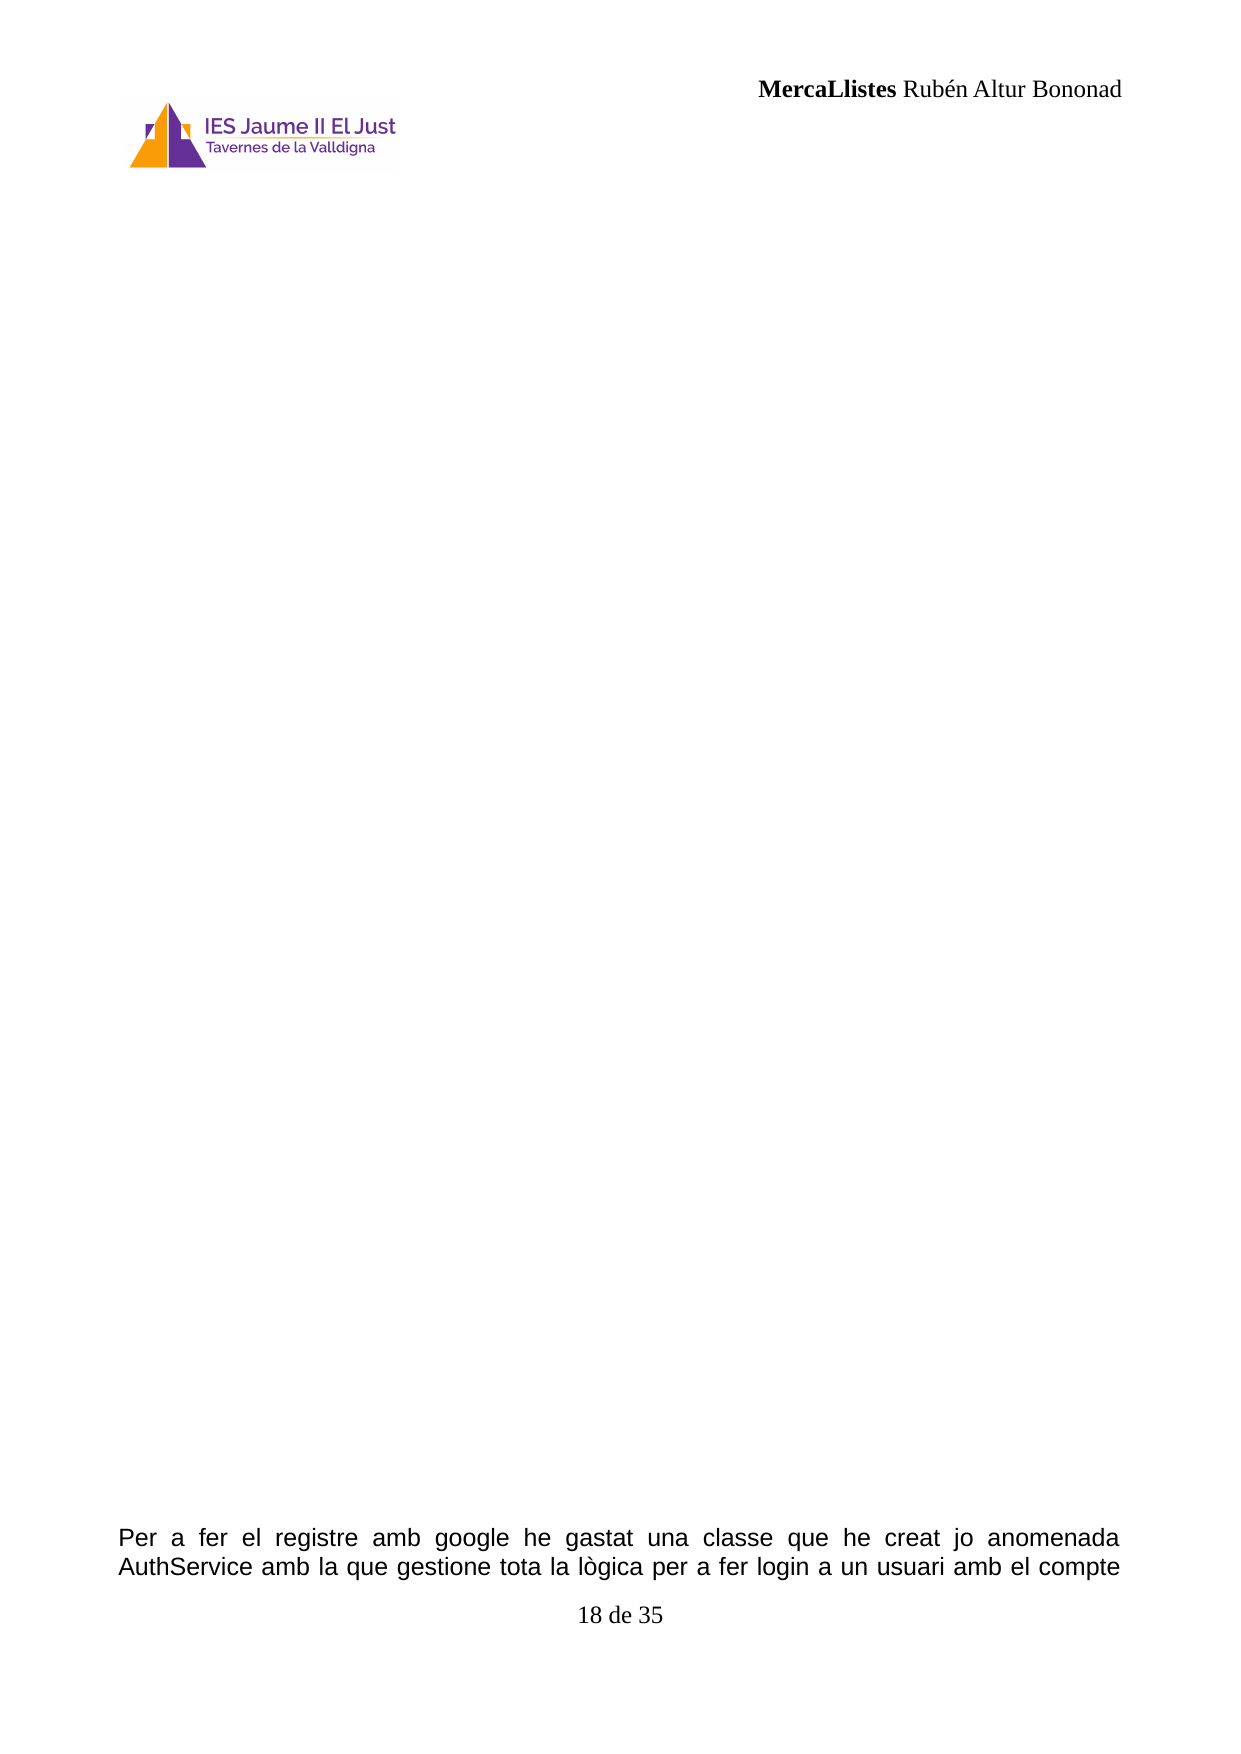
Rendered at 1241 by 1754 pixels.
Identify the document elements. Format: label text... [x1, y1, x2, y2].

text Per a fer el registre amb google he gastat una classe que he creat jo anomenada AuthService amb la que gestione tota la lògica per a fer login a un usuari amb el compte [118, 1523, 1122, 1581]
picture [126, 97, 396, 174]
